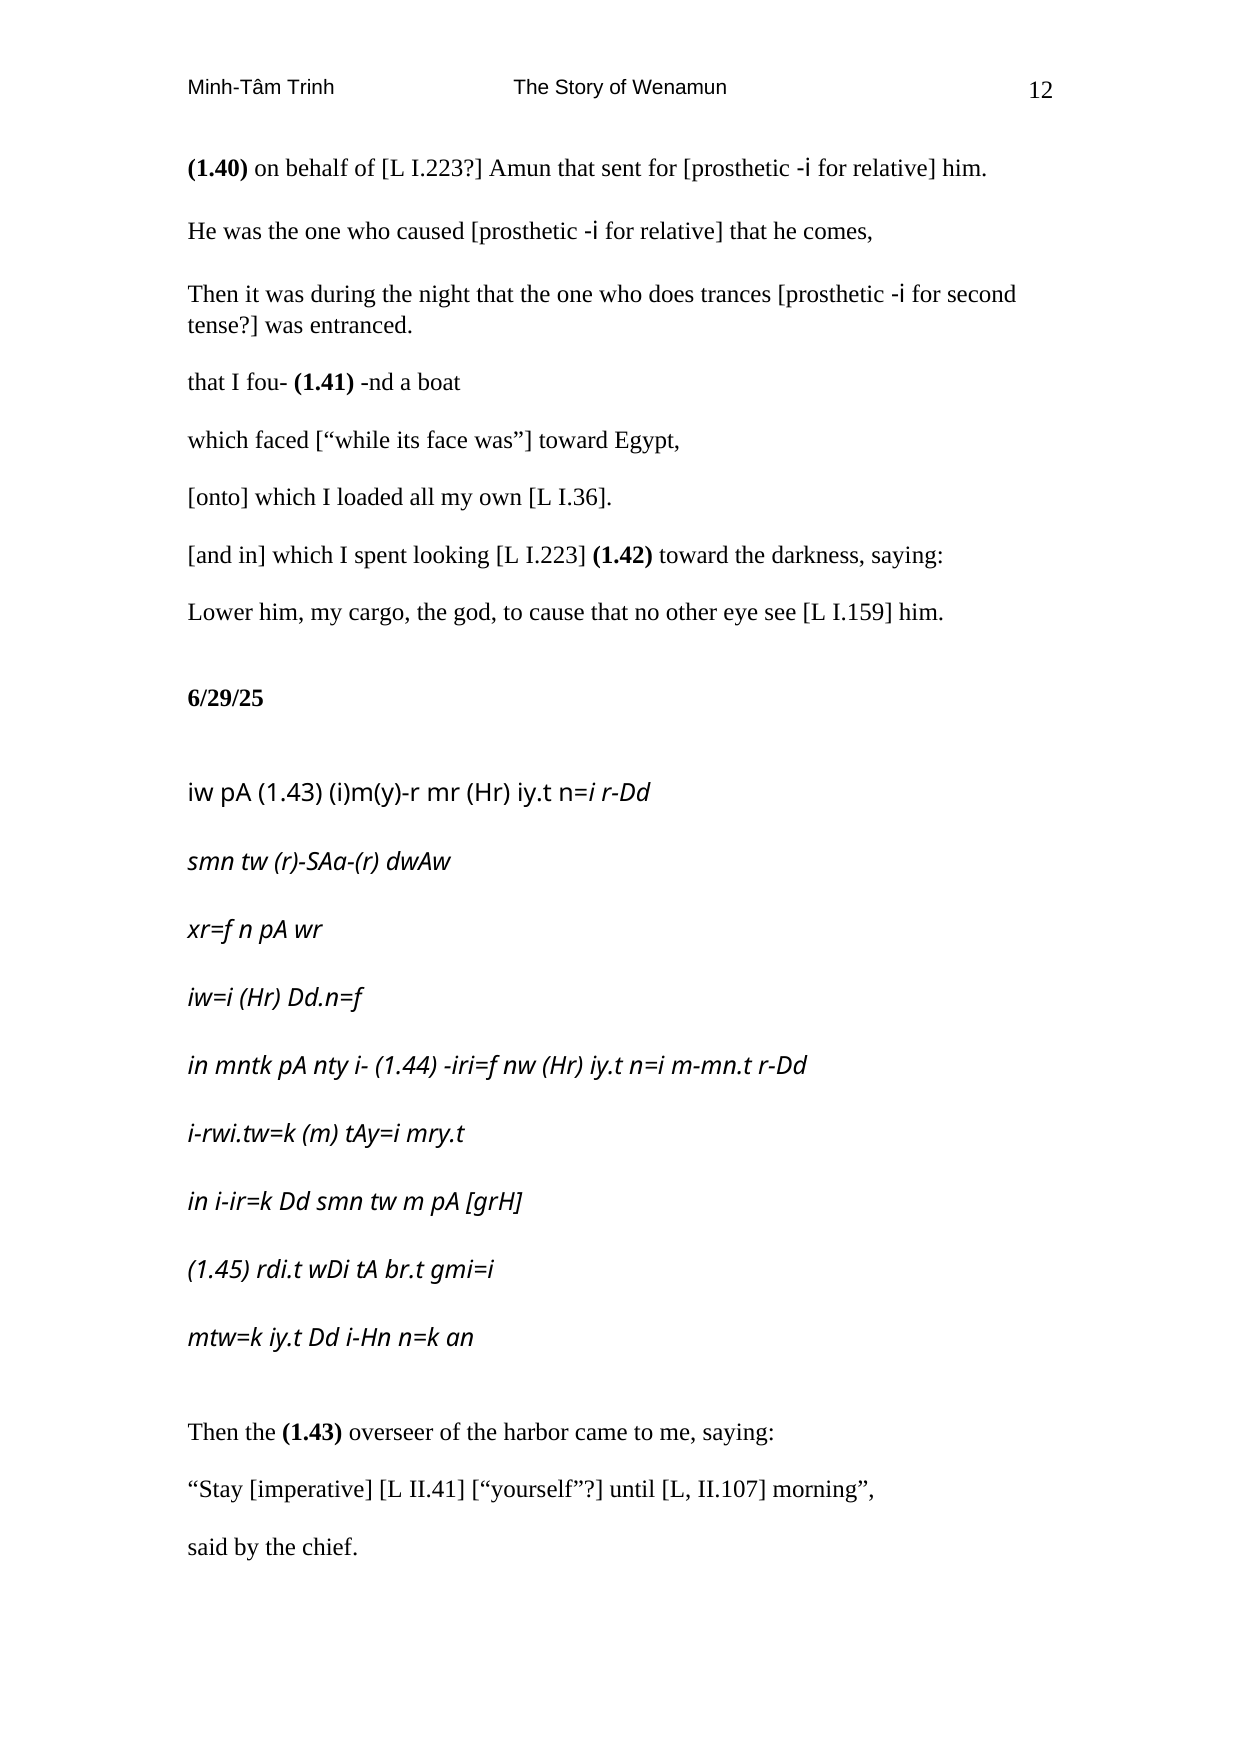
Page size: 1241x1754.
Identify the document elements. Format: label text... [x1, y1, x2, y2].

text mtw=k iy.t Dd i-Hn n=k an [187, 1320, 1053, 1354]
text Then the (1.43) overseer of the harbor came to me, saying: [187, 1417, 1053, 1446]
text “Stay [imperative] [L II.41] [“yourself”?] until [L, II.107] morning”, [187, 1474, 1053, 1503]
text i-rwi.tw=k (m) tAy=i mry.t [187, 1116, 1053, 1150]
text 6/29/25 [187, 683, 1053, 712]
text Lower him, my cargo, the god, to cause that no other eye see [L I.159] him. [187, 597, 1053, 626]
text xr=f n pA wr [187, 911, 1053, 945]
text in mntk pA nty i- (1.44) -iri=f nw (Hr) iy.t n=i m-mn.t r-Dd [187, 1047, 1053, 1082]
text [and in] which I spent looking [L I.223] (1.42) toward the darkness, saying: [187, 540, 1053, 568]
text which faced [“while its face was”] toward Egypt, [187, 425, 1053, 453]
text that I fou- (1.41) -nd a boat [187, 367, 1053, 396]
text [onto] which I loaded all my own [L I.36]. [187, 482, 1053, 511]
text (1.40) on behalf of [L I.223?] Amun that sent for [prosthetic -i for relative] him. [187, 150, 1053, 184]
text in i-ir=k Dd smn tw m pA [grH] [187, 1184, 1053, 1218]
text (1.45) rdi.t wDi tA br.t gmi=i [187, 1252, 1053, 1286]
text Then it was during the night that the one who does trances [prosthetic -i for second tense?] was entranced. [187, 276, 1053, 338]
text iw=i (Hr) Dd.n=f [187, 979, 1053, 1013]
text He was the one who caused [prosthetic -i for relative] that he comes, [187, 213, 1053, 247]
text said by the chief. [187, 1532, 1053, 1561]
text iw pA (1.43) (i)m(y)-r mr (Hr) iy.t n=i r-Dd [187, 775, 1053, 809]
text smn tw (r)-SAa-(r) dwAw [187, 843, 1053, 877]
